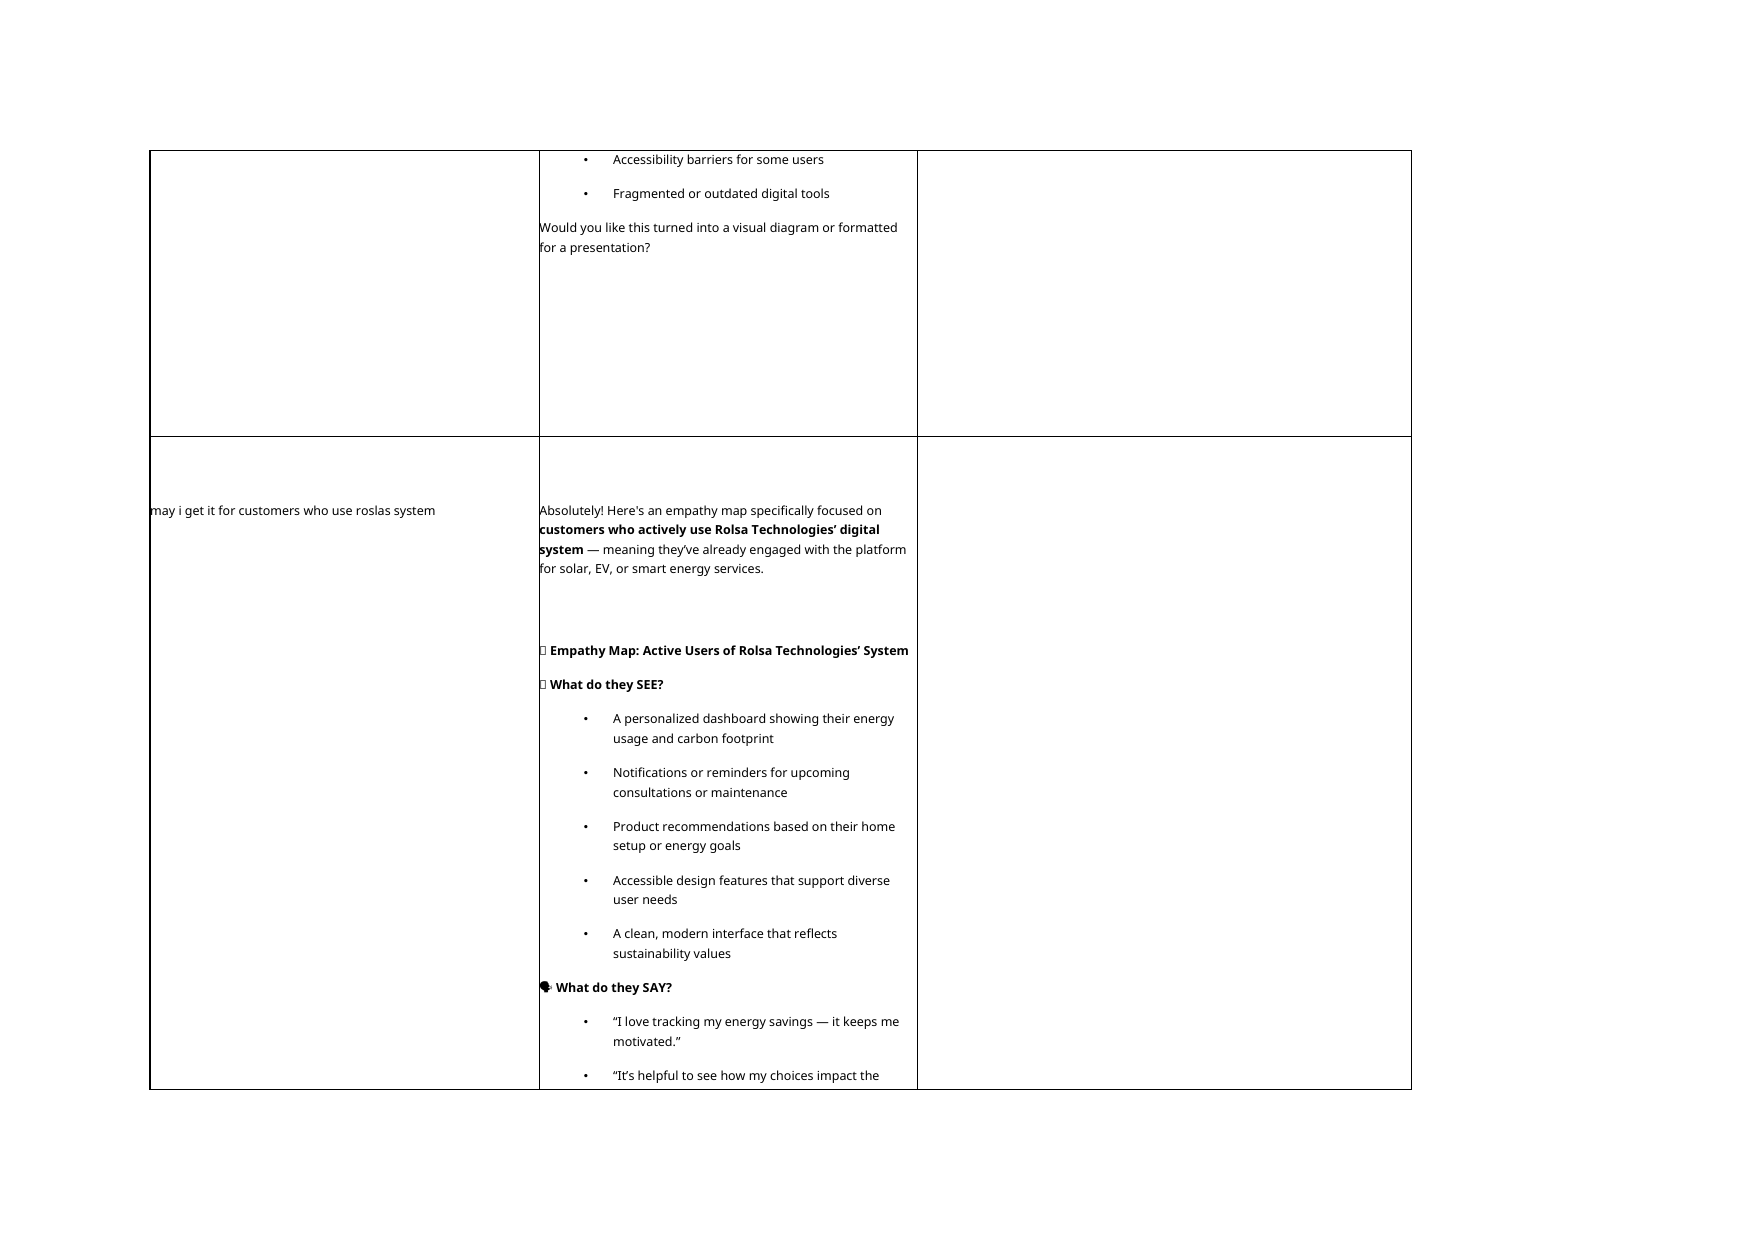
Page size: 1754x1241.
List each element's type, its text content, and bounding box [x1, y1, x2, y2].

table_cell Absolutely! Here's an empathy map specifically focused on customers who actively use Rolsa Technologies’ digital system — meaning they’ve already engaged with the platform for solar, EV, or smart energy services. 🧠 Empathy Map: Active Users of Rolsa Technologies’ System 👀 What do they SEE? A personalized dashboard showing their energy usage and carbon footprint Notifications or reminders for upcoming consultations or maintenance Product recommendations based on their home setup or energy goals Accessible design features that support diverse user needs A clean, modern interface that reflects sustainability values 🗣️ What do they SAY? “I love tracking my energy savings — it keeps me motivated.” “It’s helpful to see how my choices impact the environment.” “I wish the system gave more tips or product comparisons.” “Scheduling was easy, but I’d like more flexibility.” “The carbon calculator is great, but could be more detailed.” 🧏 What do they HEAR? Positive feedback from peers who also use green tech Updates from Rolsa about new features or product launches Encouragement from family to keep reducing their footprint News about climate goals and how individuals can contribute Support from customer service when issues arise 🤔 What do they THINK and FEEL? Proud of their contribution to sustainability Curious about how to improve their energy efficiency further Sometimes frustrated by technical glitches or limited customization Want to feel informed, empowered, and supported Appreciate transparency and ease of use 🎯 Customer Goals and Needs Monitor and reduce energy usage Understand the impact of their choices Stay informed about new green products Easily manage appointments and data Feel confident and supported in their eco journey 😟 Pain Points Limited insights or recommendations Occasional usability or accessibility issues Lack of integration with other smart home systems Desire for more personalized content Confusion around some technical terms or metrics Would you like this mapped visually or adapted for a UX persona or journey map? [540, 437, 917, 1089]
table_cell Here’s an empathy map tailored for Rolsa Technologies’ digital solution, based on their services, goals, and customer research: 🧠 Empathy Map: Rolsa Technologies’ Customers 👀 What do they SEE? A growing market of green energy solutions (solar panels, EVs, smart home tech) Rising energy costs and environmental concerns in the media Competitors offering similar services with varying levels of digital support Ads and content promoting sustainability and carbon footprint reduction 🗣️ What do they SAY? “I want to reduce my energy bills and be more eco-friendly.” “I’m not sure which green energy products are right for my home.” “Scheduling installations should be easier.” “I wish I could track my energy usage and carbon footprint in one place.” “Accessibility is important — I need a solution that’s easy to use for everyone in my household.” 🧏 What do they HEAR? Recommendations from friends, family, or influencers about going green News about climate change and government incentives for renewable energy Feedback from other customers about the ease or difficulty of using similar services Industry buzz around smart homes and EV integration 🤔 What do they THINK and FEEL? Motivated to make environmentally responsible choices Curious but sometimes overwhelmed by technical jargon or too many product options Concerned about upfront costs and long-term savings Want to feel empowered and in control of their energy usage Desire a seamless, trustworthy, and informative digital experience 🎯 Customer Goals and Needs Understand and compare green energy products Reduce carbon footprint and energy bills Easily schedule and manage consultations/installations Track energy usage and environmental impact Access a user-friendly, inclusive platform 😟 Pain Points Confusion over product benefits and compatibility Difficulty scheduling or managing services Lack of visibility into energy consumption Accessibility barriers for some users Fragmented or outdated digital tools Would you like this turned into a visual diagram or formatted for a presentation? [540, 151, 917, 436]
table_cell [151, 151, 539, 436]
table_cell [918, 437, 1411, 1089]
table_cell [918, 151, 1411, 436]
table_cell may i get it for customers who use roslas system [151, 437, 539, 1089]
